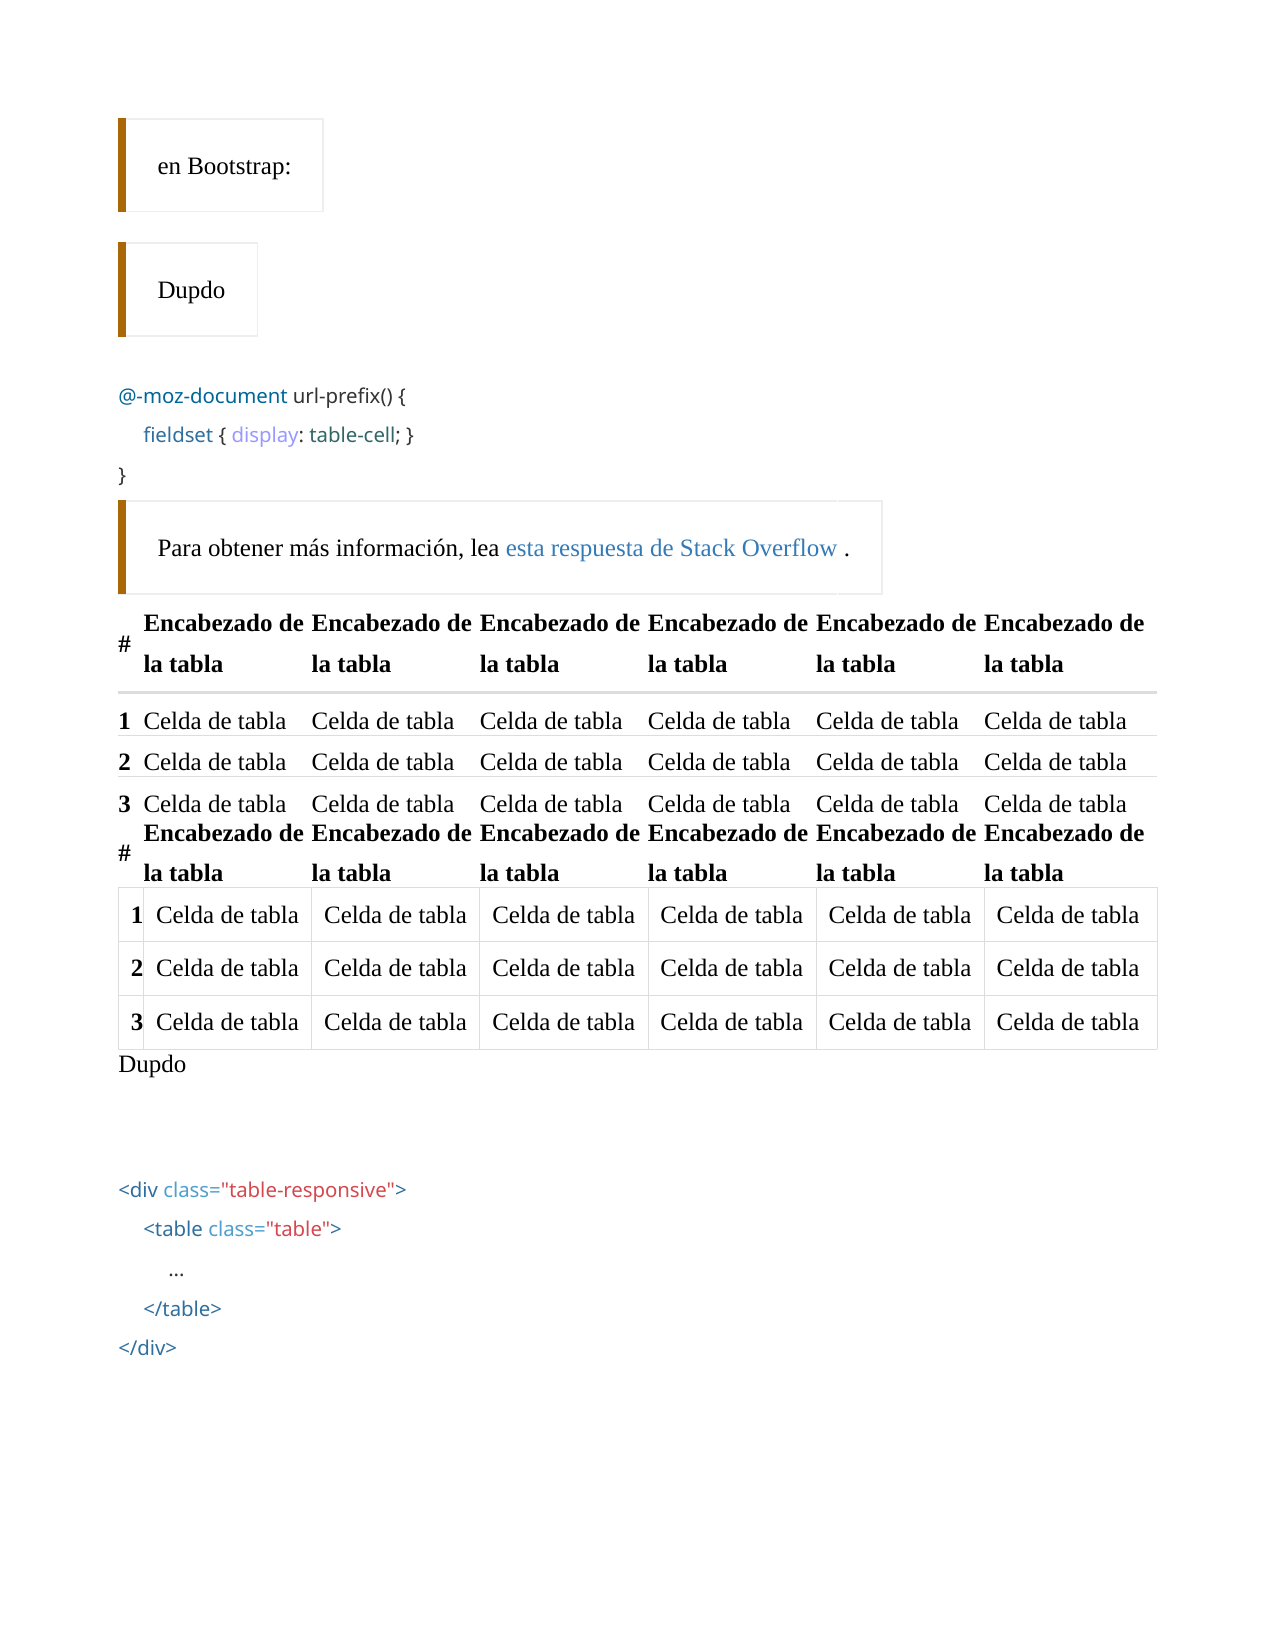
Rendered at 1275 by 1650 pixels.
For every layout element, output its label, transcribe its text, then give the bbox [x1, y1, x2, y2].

table_header Encabezado de la tabla [984, 818, 1157, 887]
table_cell Celda de tabla [648, 736, 816, 776]
table_cell Celda de tabla [311, 694, 479, 735]
table_header # [118, 818, 143, 887]
table_cell Celda de tabla [649, 942, 816, 995]
table_cell Celda de tabla [985, 996, 1157, 1049]
table_cell 3 [118, 777, 143, 818]
table_cell Celda de tabla [984, 736, 1157, 776]
text @-moz-document url-prefix() { [118, 382, 1157, 409]
table_cell Celda de tabla [480, 736, 648, 776]
table_cell Celda de tabla [817, 996, 984, 1049]
table_header Encabezado de la tabla [816, 609, 984, 691]
text Para obtener más información, lea esta respuesta de Stack Overflow . [126, 501, 881, 594]
text [258, 242, 1157, 337]
table_cell Celda de tabla [312, 942, 479, 995]
table_cell Celda de tabla [984, 694, 1157, 735]
text </table> [118, 1294, 1157, 1322]
table_cell Celda de tabla [649, 996, 816, 1049]
text fieldset { display: table-cell; } [118, 421, 1157, 449]
table_cell Celda de tabla [816, 777, 984, 818]
table_cell Celda de tabla [985, 942, 1157, 995]
table_cell 2 [119, 942, 143, 995]
table_header Encabezado de la tabla [143, 609, 311, 691]
table_cell Celda de tabla [144, 996, 311, 1049]
table_cell Celda de tabla [984, 777, 1157, 818]
table_cell Celda de tabla [816, 694, 984, 735]
table_cell Celda de tabla [143, 777, 311, 818]
text <div class="table-responsive"> [118, 1176, 1157, 1203]
table_cell Celda de tabla [648, 777, 816, 818]
table_header Encabezado de la tabla [480, 818, 648, 887]
table_cell Celda de tabla [648, 694, 816, 735]
table_cell Celda de tabla [480, 777, 648, 818]
table_cell Celda de tabla [143, 694, 311, 735]
table_cell 2 [118, 736, 143, 776]
text [324, 118, 1157, 212]
table_cell Celda de tabla [312, 996, 479, 1049]
table_cell Celda de tabla [144, 888, 311, 941]
table_cell Celda de tabla [985, 888, 1157, 941]
table_cell 1 [119, 888, 143, 941]
table_cell Celda de tabla [480, 694, 648, 735]
table_cell Celda de tabla [817, 942, 984, 995]
table_cell Celda de tabla [311, 777, 479, 818]
table_cell Celda de tabla [144, 942, 311, 995]
table_cell Celda de tabla [480, 888, 648, 941]
table_cell Celda de tabla [649, 888, 816, 941]
table_cell Celda de tabla [312, 888, 479, 941]
text en Bootstrap: [126, 120, 322, 211]
text [883, 500, 1157, 594]
table_header Encabezado de la tabla [648, 818, 816, 887]
table_header # [118, 609, 143, 691]
table_cell Celda de tabla [816, 736, 984, 776]
table_header Encabezado de la tabla [311, 609, 479, 691]
table_header Encabezado de la tabla [984, 609, 1157, 691]
text </div> [118, 1334, 1157, 1362]
table_cell Celda de tabla [311, 736, 479, 776]
table_cell 3 [119, 996, 143, 1049]
table_cell Celda de tabla [480, 996, 648, 1049]
text <table class="table"> [118, 1215, 1157, 1243]
table_header Encabezado de la tabla [311, 818, 479, 887]
text } [118, 461, 1157, 488]
table_cell Celda de tabla [480, 942, 648, 995]
text ... [118, 1254, 1157, 1282]
text Dupdo [126, 244, 257, 335]
table_header Encabezado de la tabla [816, 818, 984, 887]
table_header Encabezado de la tabla [143, 818, 311, 887]
table_cell Celda de tabla [817, 888, 984, 941]
text Dupdo [118, 1050, 1157, 1077]
table_header Encabezado de la tabla [480, 609, 648, 691]
table_cell Celda de tabla [143, 736, 311, 776]
table_header Encabezado de la tabla [648, 609, 816, 691]
table_cell 1 [118, 694, 143, 735]
